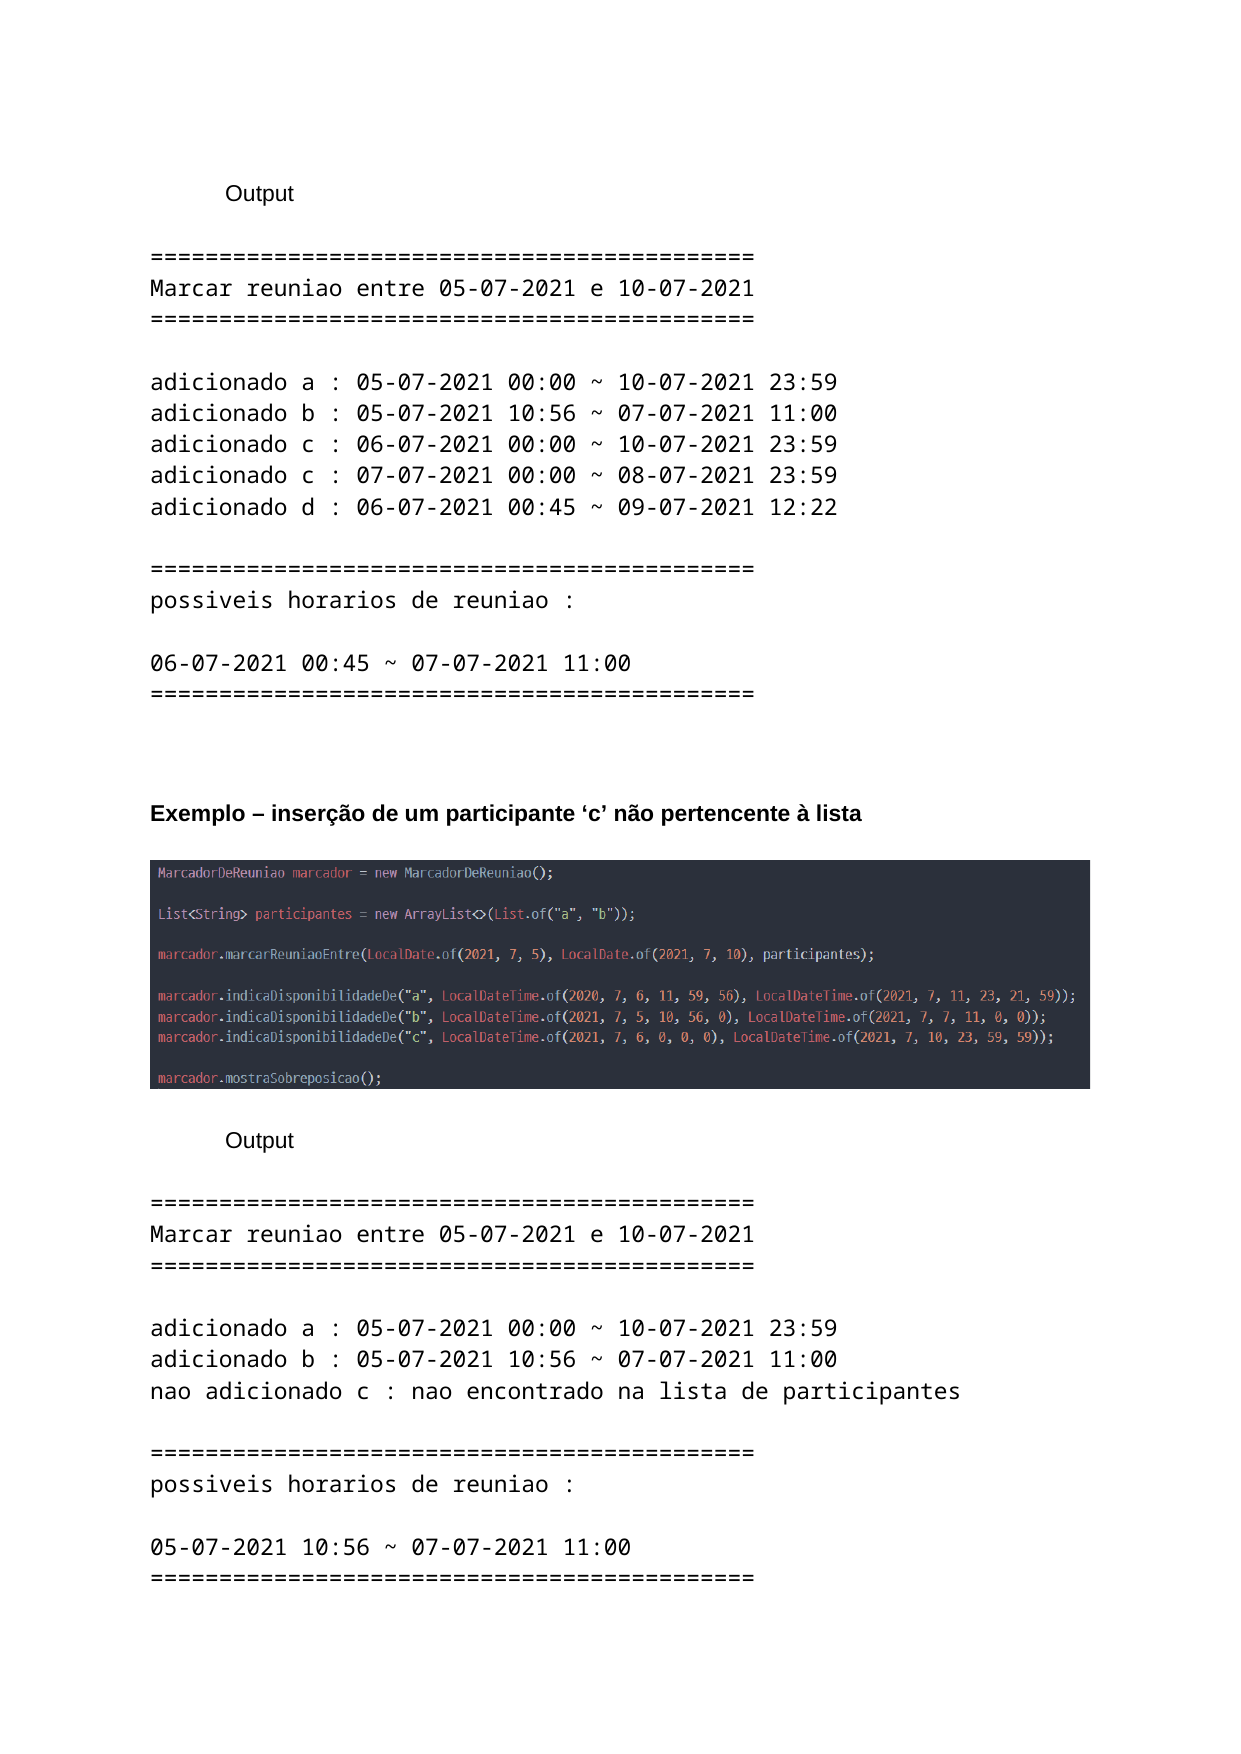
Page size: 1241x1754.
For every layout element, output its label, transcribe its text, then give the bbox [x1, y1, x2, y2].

text Exemplo – inserção de um participante ‘c’ não pertencente à lista [150, 800, 1090, 826]
text 05-07-2021 10:56 ~ 07-07-2021 11:00 [150, 1531, 1090, 1562]
text ============================================ [150, 1187, 1090, 1218]
text ============================================ [150, 1562, 1090, 1593]
text adicionado c : 06-07-2021 00:00 ~ 10-07-2021 23:59 [150, 428, 1090, 459]
text ============================================ [150, 1250, 1090, 1281]
text 06-07-2021 00:45 ~ 07-07-2021 11:00 [150, 647, 1090, 678]
text adicionado b : 05-07-2021 10:56 ~ 07-07-2021 11:00 [150, 397, 1090, 428]
text ============================================ [150, 241, 1090, 272]
text ============================================ [150, 678, 1090, 709]
text possiveis horarios de reuniao : [150, 584, 1090, 616]
text nao adicionado c : nao encontrado na lista de participantes [150, 1375, 1090, 1406]
text possiveis horarios de reuniao : [150, 1468, 1090, 1500]
picture [150, 860, 1091, 1089]
text adicionado d : 06-07-2021 00:45 ~ 09-07-2021 12:22 [150, 491, 1090, 522]
text adicionado a : 05-07-2021 00:00 ~ 10-07-2021 23:59 [150, 1312, 1090, 1343]
text Output [150, 180, 1090, 207]
text ============================================ [150, 1437, 1090, 1468]
text ============================================ [150, 553, 1090, 584]
text Output [150, 1127, 1090, 1153]
text Marcar reuniao entre 05-07-2021 e 10-07-2021 [150, 1218, 1090, 1250]
text ============================================ [150, 303, 1090, 334]
text adicionado b : 05-07-2021 10:56 ~ 07-07-2021 11:00 [150, 1343, 1090, 1375]
text adicionado a : 05-07-2021 00:00 ~ 10-07-2021 23:59 [150, 366, 1090, 397]
text Marcar reuniao entre 05-07-2021 e 10-07-2021 [150, 272, 1090, 303]
text adicionado c : 07-07-2021 00:00 ~ 08-07-2021 23:59 [150, 459, 1090, 491]
